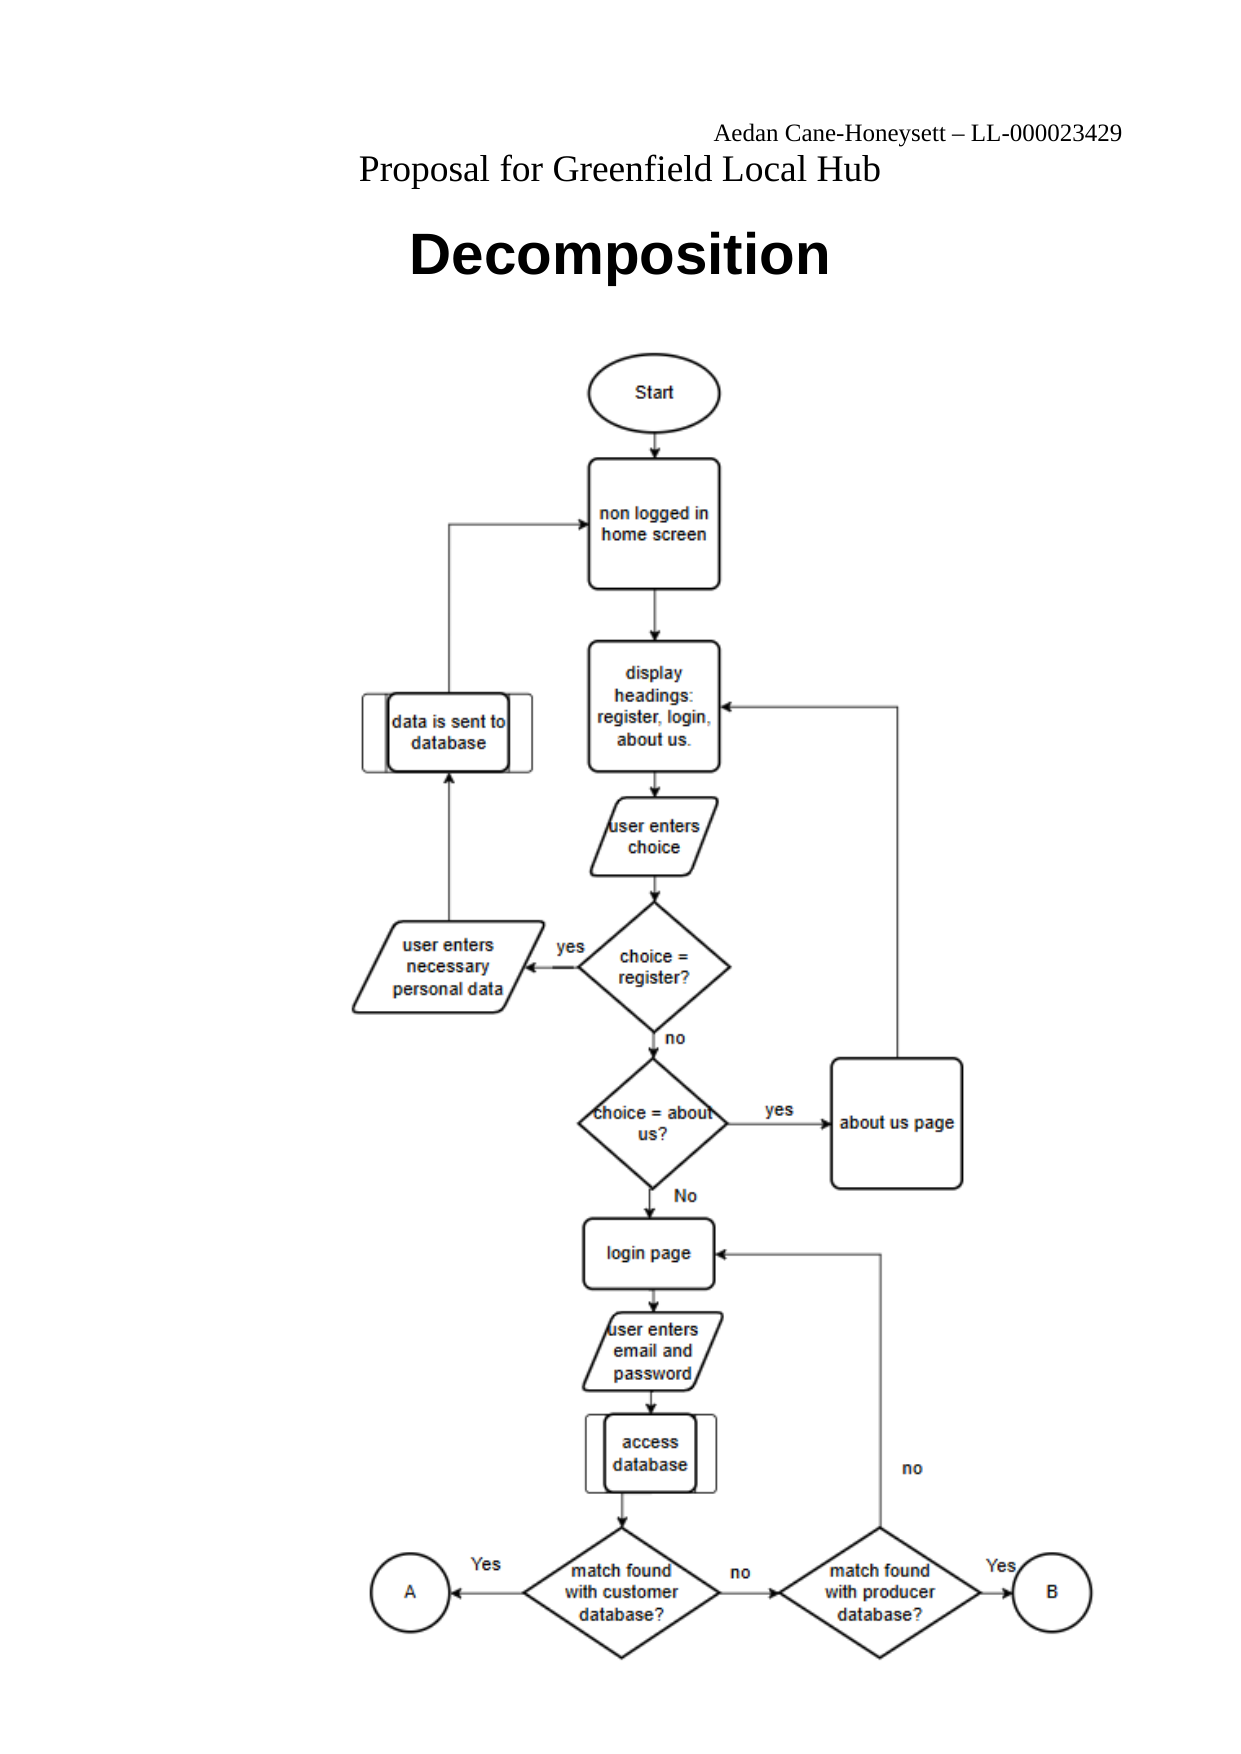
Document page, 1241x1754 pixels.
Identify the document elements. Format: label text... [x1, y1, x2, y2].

picture [274, 324, 1099, 1683]
title Decomposition [118, 219, 1122, 287]
